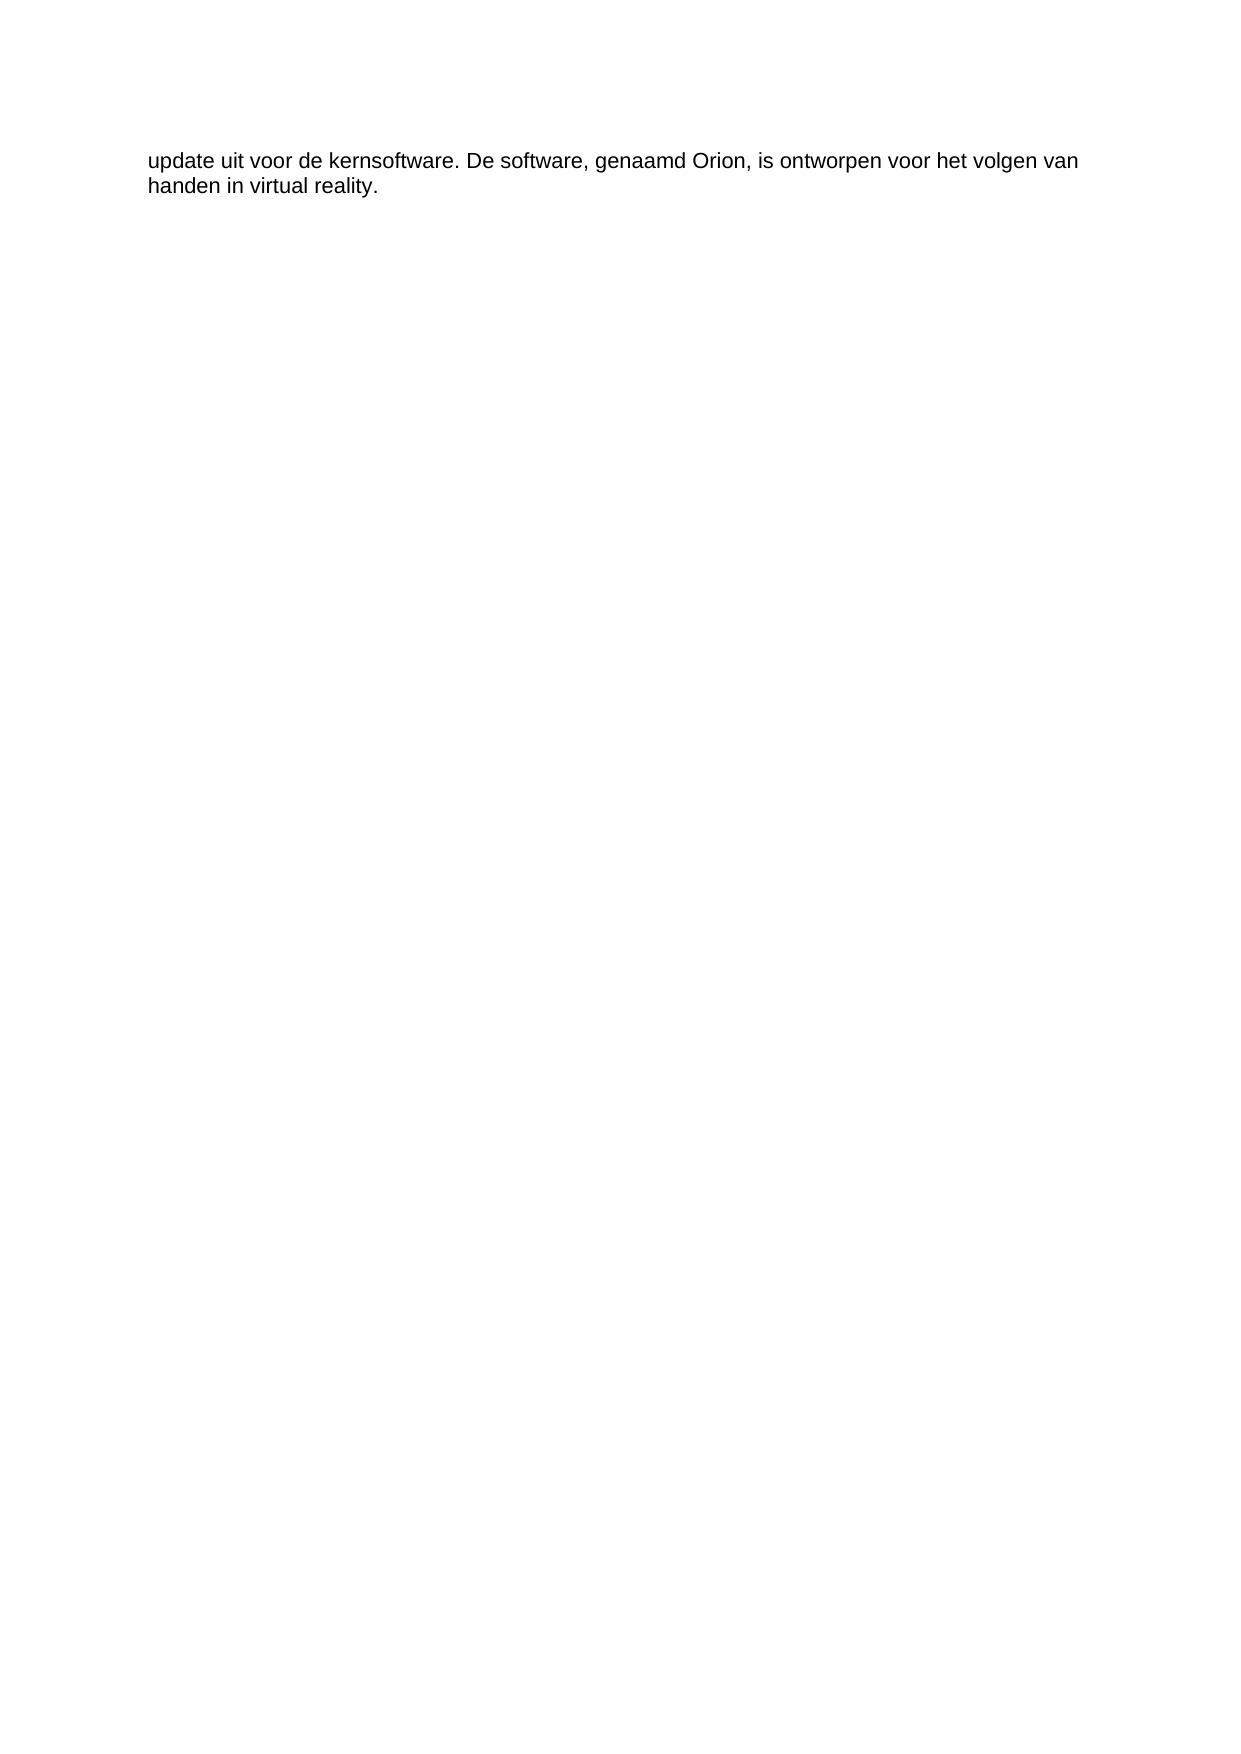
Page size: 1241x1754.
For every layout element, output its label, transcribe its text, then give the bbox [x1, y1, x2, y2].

text update uit voor de kernsoftware. De software, genaamd Orion, is ontworpen voor het volgen van handen in virtual reality. [148, 148, 1093, 198]
